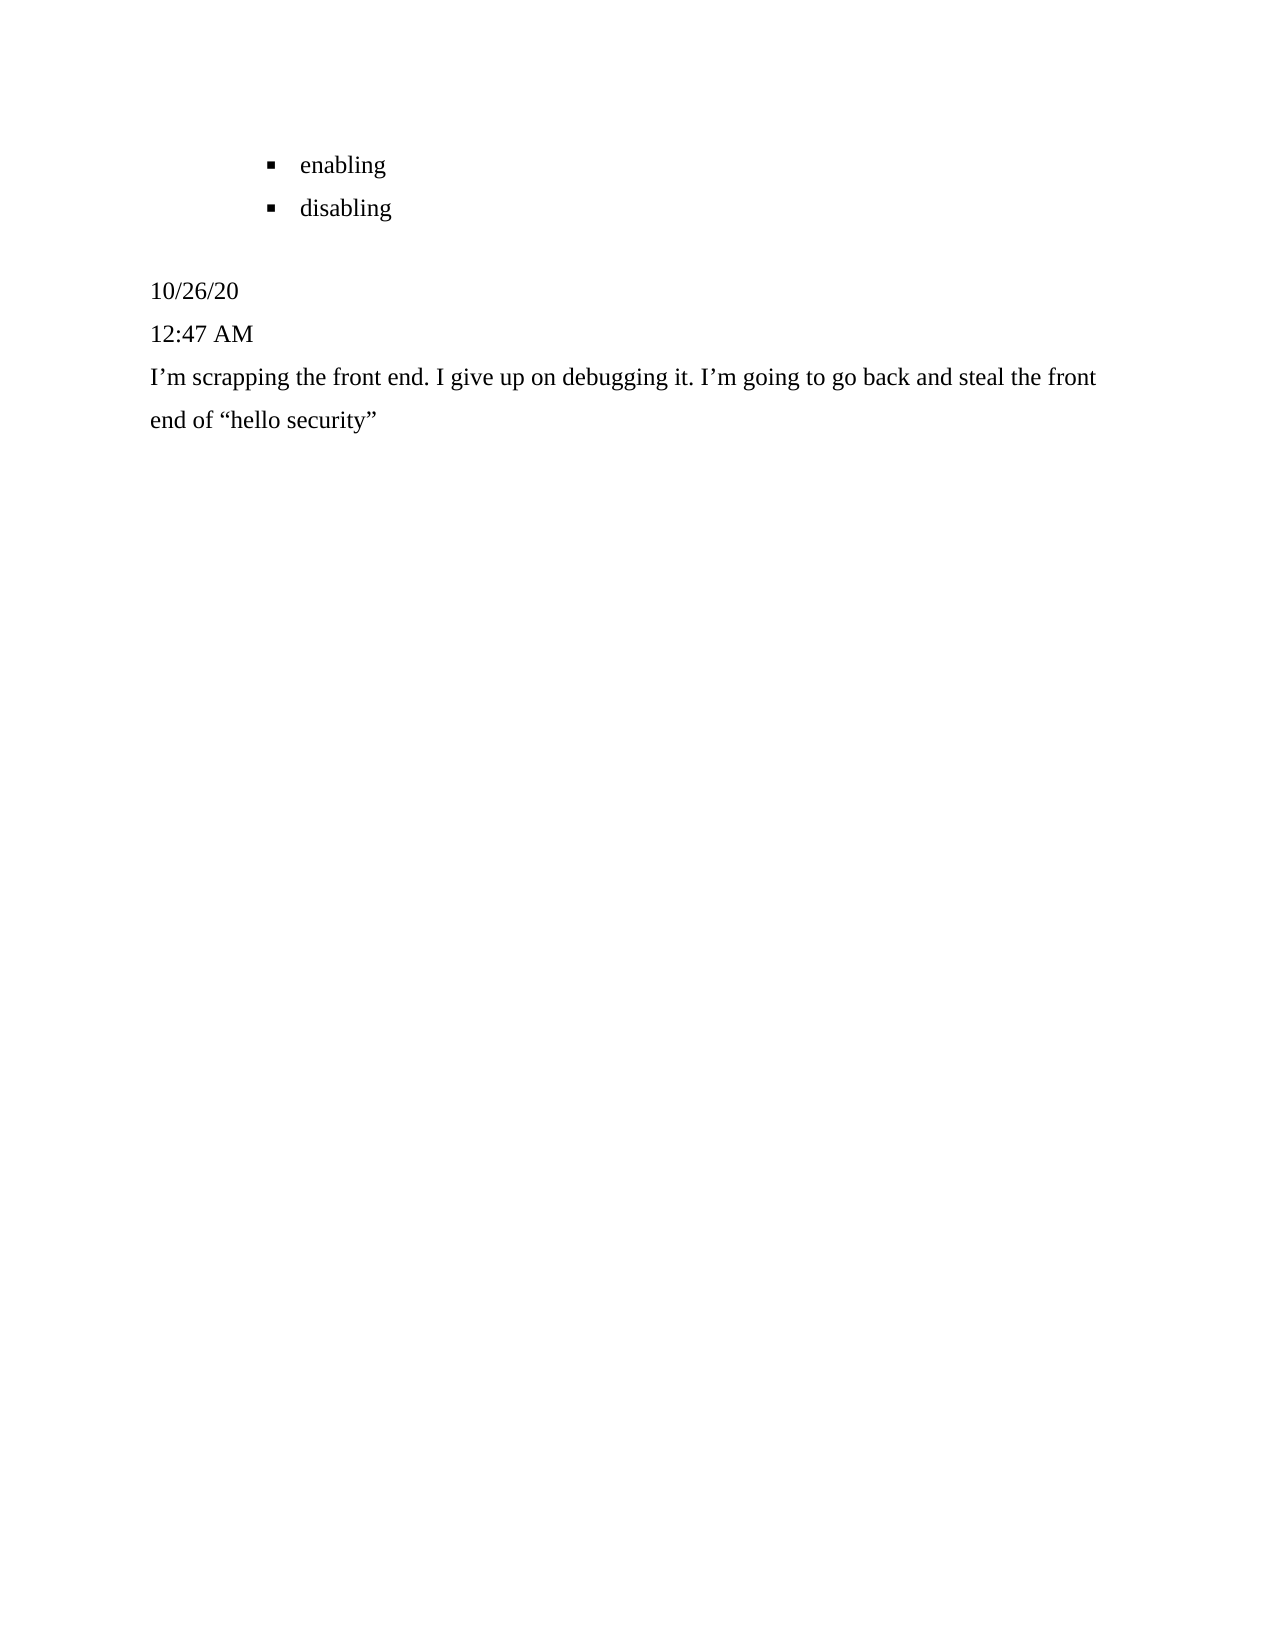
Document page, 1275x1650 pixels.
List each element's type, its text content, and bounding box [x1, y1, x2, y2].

text I’m scrapping the front end. I give up on debugging it. I’m going to go back and steal the front end of “hello security” [150, 362, 1125, 434]
text 10/26/20 [150, 276, 1125, 304]
list enabling [262, 150, 1125, 179]
text 12:47 AM [150, 319, 1125, 348]
list disabling [262, 193, 1125, 222]
